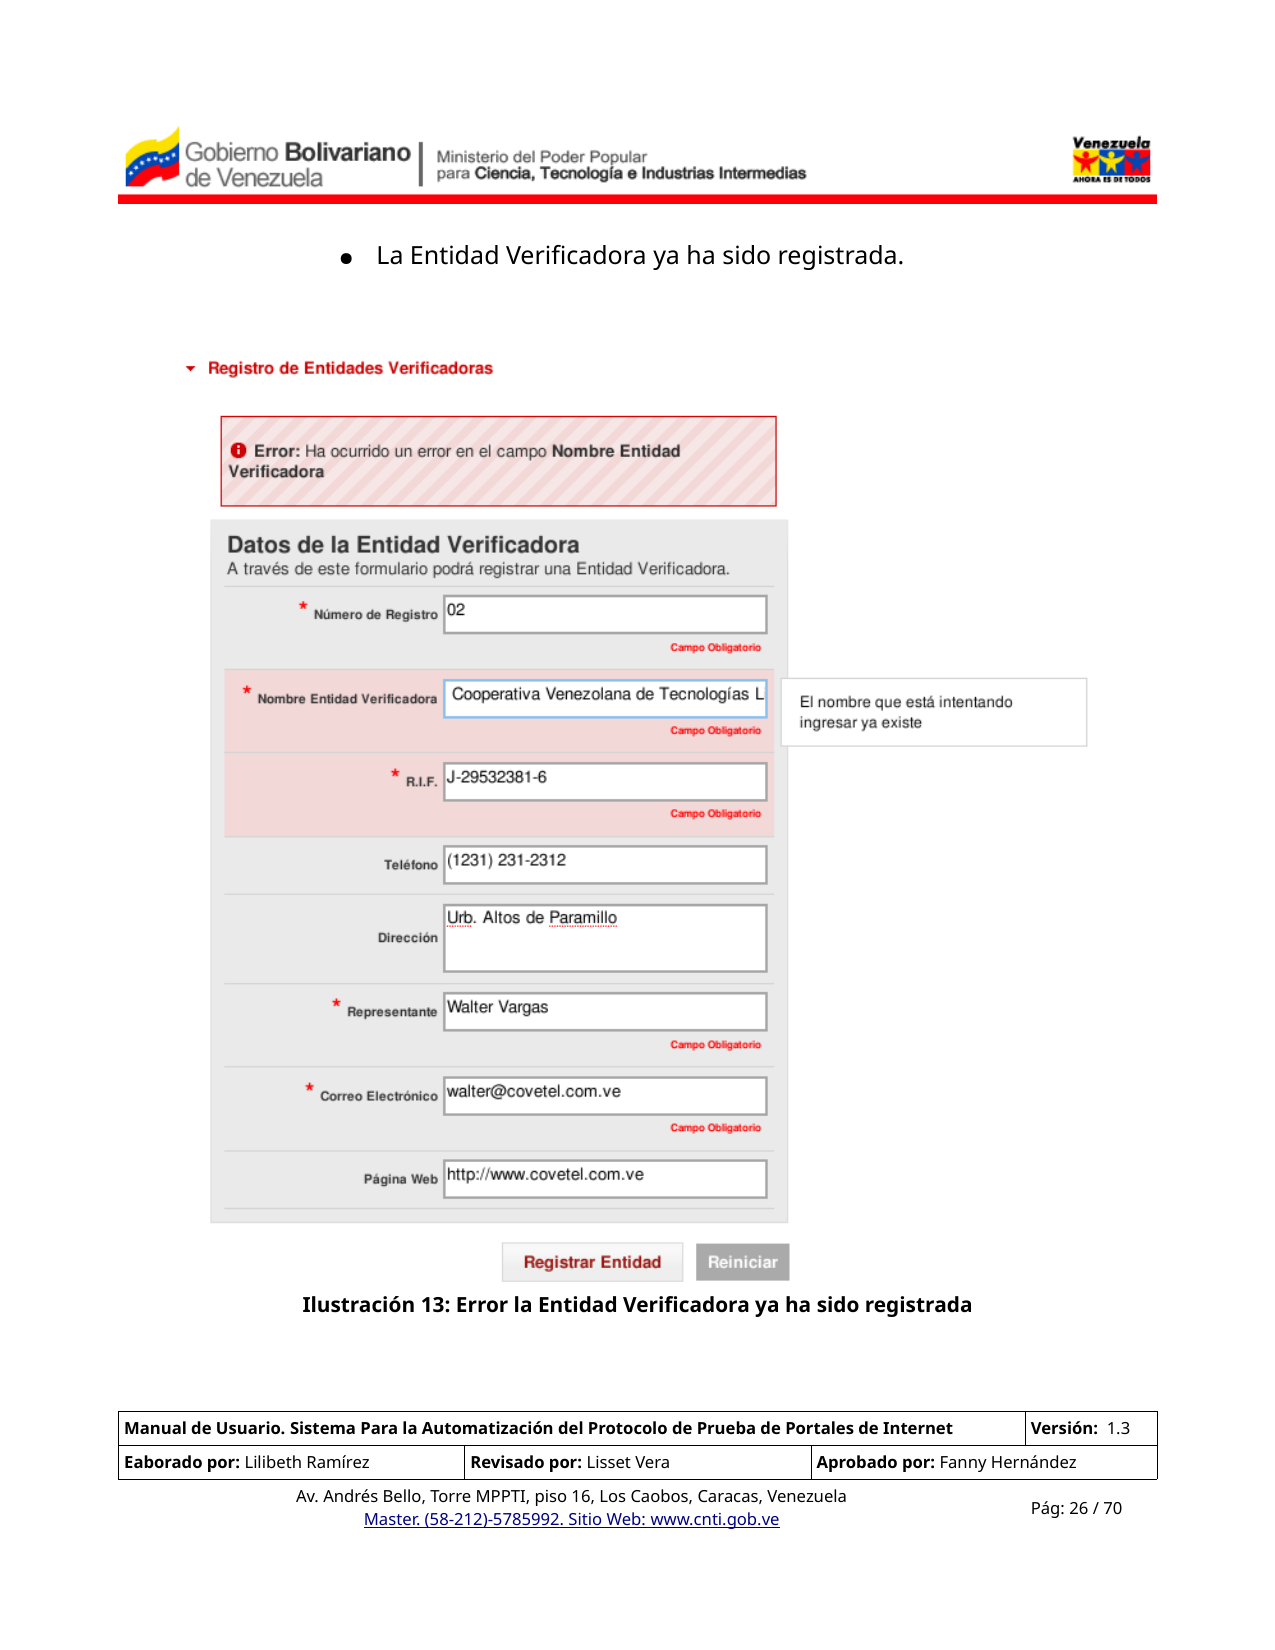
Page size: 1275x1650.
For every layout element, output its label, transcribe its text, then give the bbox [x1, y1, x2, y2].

picture [177, 356, 1098, 1291]
text Ilustración 13: Error la Entidad Verificadora ya ha sido registrada [151, 352, 1124, 1319]
list La Entidad Verificadora ya ha sido registrada. [339, 238, 1098, 272]
picture [118, 118, 1157, 204]
